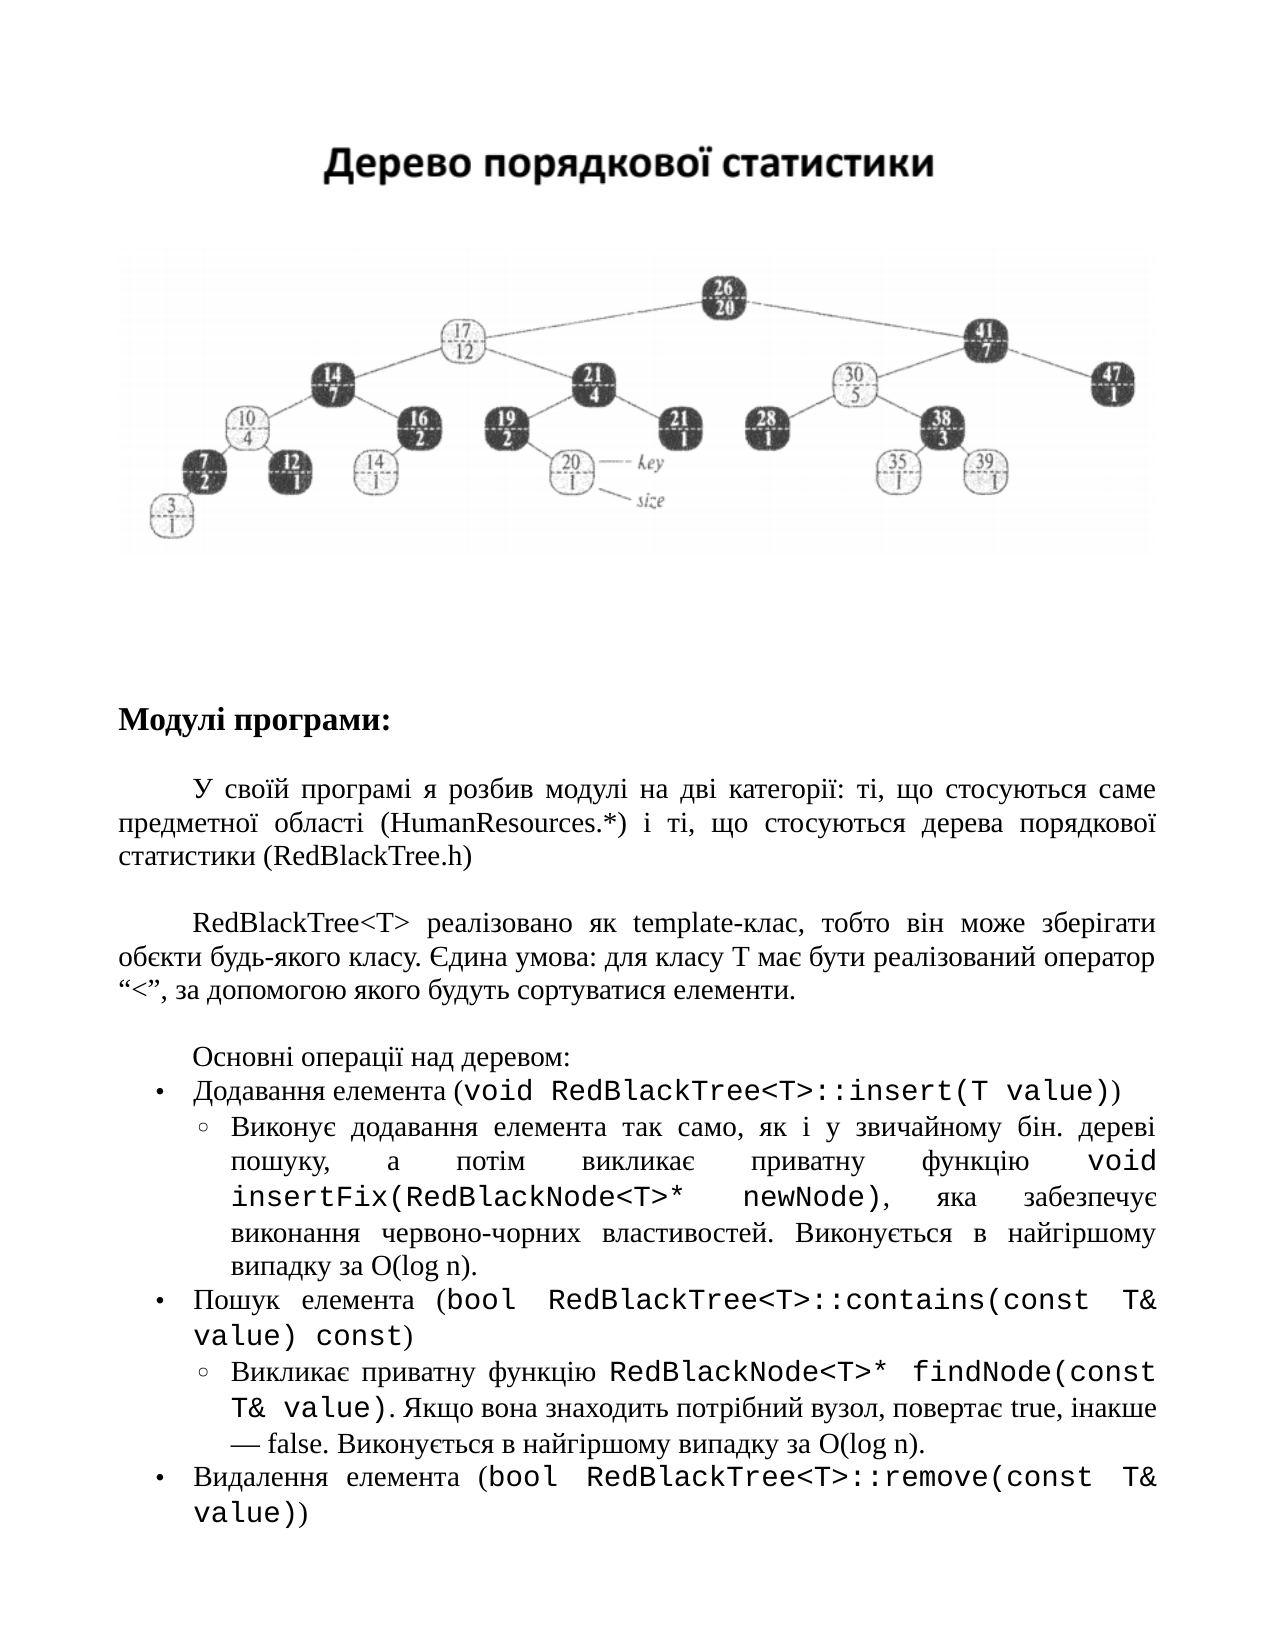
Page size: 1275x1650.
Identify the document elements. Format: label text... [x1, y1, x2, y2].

list Викликає приватну функцію RedBlackNode<T>* findNode(const T& value). Якщо вона знаходить потрібний вузол, повертає true, інакше — false. Виконується в найгіршому випадку за O(log n). [193, 1354, 1157, 1459]
list Пошук елемента (bool RedBlackTree<T>::contains(const T& value) const) [156, 1282, 1157, 1354]
picture [118, 118, 1157, 599]
text Основні операції над деревом: [118, 1039, 1157, 1073]
text Модулі програми: [118, 699, 1157, 738]
list Додавання елемента (void RedBlackTree<T>::insert(T value)) [156, 1073, 1157, 1109]
list Видалення елемента (bool RedBlackTree<T>::remove(const T& value)) [156, 1459, 1157, 1532]
text У своїй програмі я розбив модулі на дві категорії: ті, що стосуються саме предметної області (HumanResources.*) і ті, що стосуються дерева порядкової статистики (RedBlackTree.h) [118, 771, 1157, 872]
list Виконує додавання елемента так само, як і у звичайному бін. дереві пошуку, а потім викликає приватну функцію void insertFix(RedBlackNode<T>* newNode), яка забезпечує виконання червоно-чорних властивостей. Виконується в найгіршому випадку за O(log n). [193, 1109, 1157, 1282]
text RedBlackTree<T> реалізовано як template-клас, тобто він може зберігати обєкти будь-якого класу. Єдина умова: для класу Т має бути реалізований оператор “<”, за допомогою якого будуть сортуватися елементи. [118, 905, 1157, 1006]
